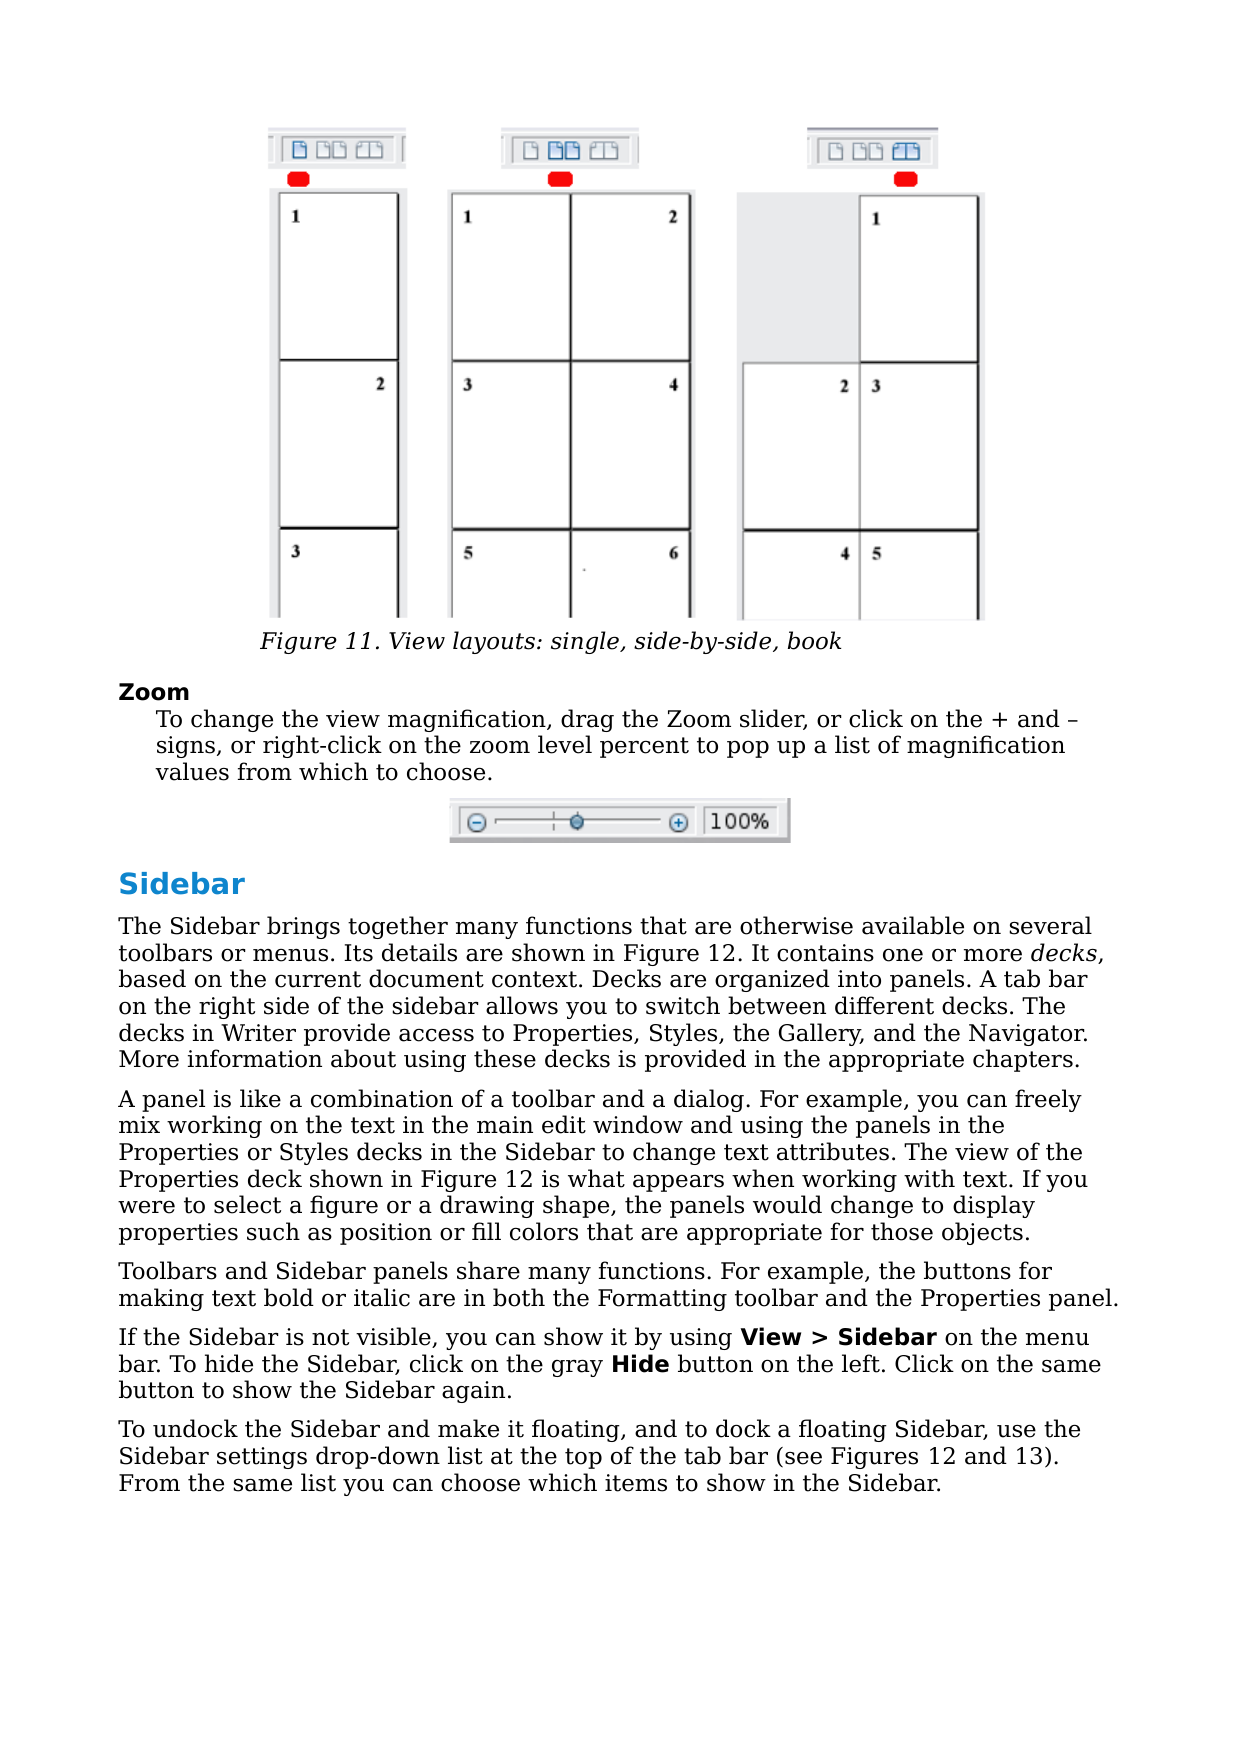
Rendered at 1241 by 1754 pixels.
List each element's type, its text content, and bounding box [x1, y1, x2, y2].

text If the Sidebar is not visible, you can show it by using View > Sidebar on the menu bar. To hide the Sidebar, click on the gray Hide button on the left. Click on the same button to show the Sidebar again. [118, 1324, 1122, 1404]
text The Sidebar brings together many functions that are otherwise available on several toolbars or menus. Its details are shown in Figure 12. It contains one or more decks, based on the current document context. Decks are organized into panels. A tab bar on the right side of the sidebar allows you to switch between different decks. The decks in Writer provide access to Properties, Styles, the Gallery, and the Navigator. More information about using these decks is provided in the appropriate chapters. [118, 913, 1122, 1073]
subtitle Sidebar [118, 867, 1122, 901]
text Zoom [118, 679, 1122, 706]
text A panel is like a combination of a toolbar and a dialog. For example, you can freely mix working on the text in the main edit window and using the panels in the Properties or Styles decks in the Sidebar to change text attributes. The view of the Properties deck shown in Figure 12 is what appears when working with text. If you were to select a figure or a drawing shape, the panels would change to display properties such as position or fill colors that are appropriate for those objects. [118, 1086, 1122, 1246]
text To change the view magnification, drag the Zoom slider, or click on the + and – signs, or right-click on the zoom level percent to pop up a list of magnification values from which to choose. [156, 706, 1122, 786]
picture [449, 798, 791, 843]
text Toolbars and Sidebar panels share many functions. For example, the buttons for making text bold or italic are in both the Formatting toolbar and the Properties panel. [118, 1258, 1122, 1312]
picture [260, 118, 999, 629]
text To undock the Sidebar and make it floating, and to dock a floating Sidebar, use the Sidebar settings drop-down list at the top of the tab bar (see Figures 12 and 13). From the same list you can choose which items to show in the Sidebar. [118, 1417, 1122, 1497]
text Figure 11. View layouts: single, side-by-side, book [260, 629, 980, 655]
